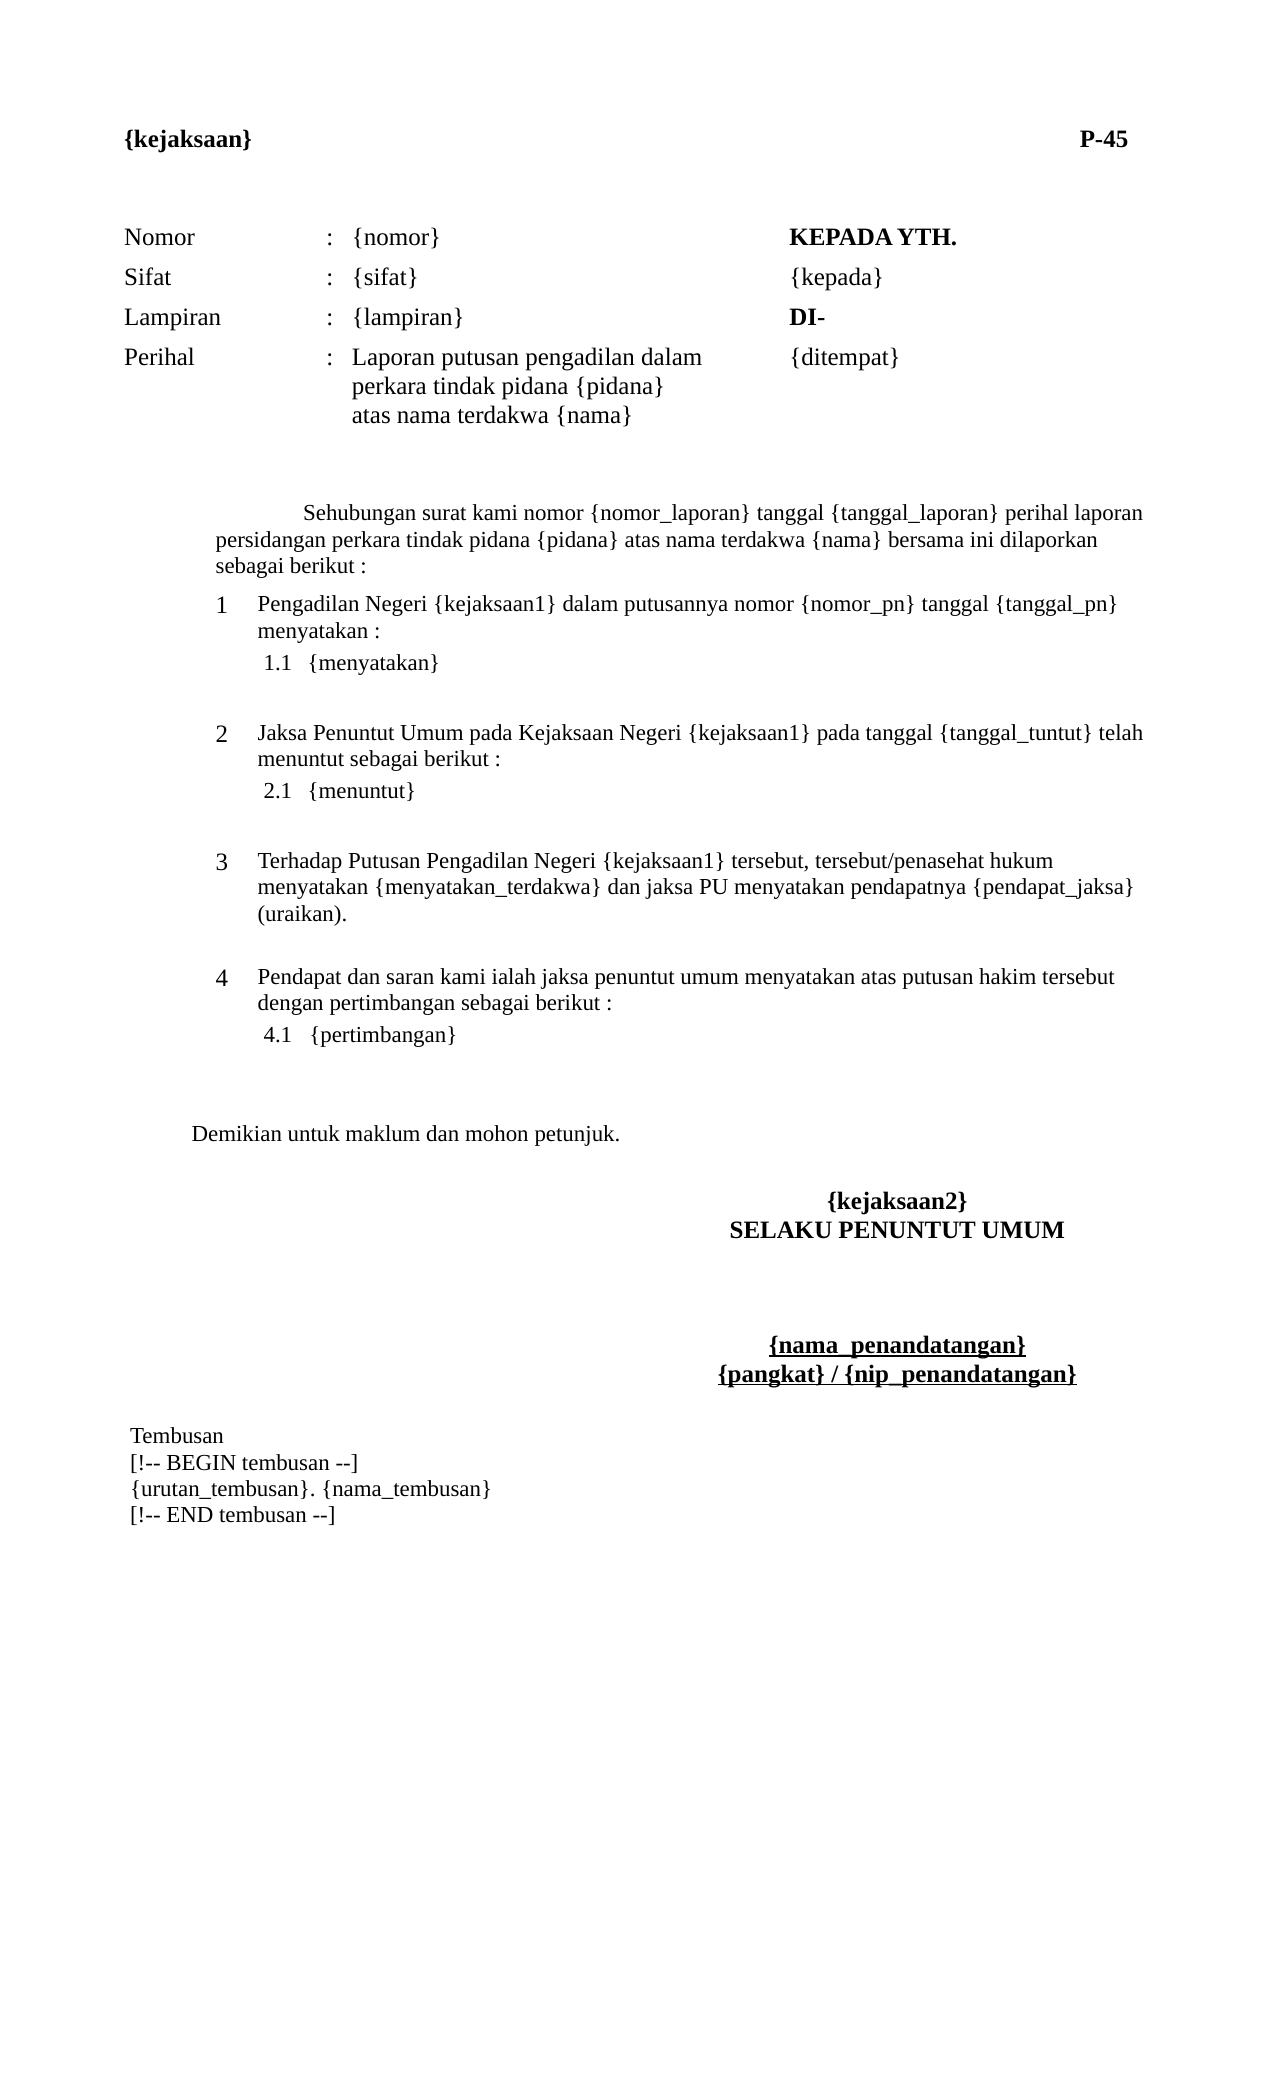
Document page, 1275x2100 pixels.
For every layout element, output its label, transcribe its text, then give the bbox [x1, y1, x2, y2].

table_header 2.1 [258, 771, 302, 809]
text Tembusan [130, 1422, 1157, 1448]
table_header KEPADA YTH. [784, 216, 1157, 256]
table_header 1.1 [258, 643, 302, 681]
table_cell {sifat} [346, 256, 783, 296]
table_header Demikian untuk maklum dan mohon petunjuk. [186, 1114, 1156, 1152]
table_cell Lampiran [118, 296, 320, 336]
table_cell {ditempat} [784, 336, 1157, 434]
table_cell DI- [784, 296, 1157, 336]
table_header {menyatakan} [302, 643, 1151, 681]
table_header [118, 1181, 637, 1422]
table_header {nomor} [346, 216, 783, 256]
table_header 4.1 [258, 1016, 303, 1053]
table_header 1 [210, 585, 252, 713]
table_header Sehubungan surat kami nomor {nomor_laporan} tanggal {tanggal_laporan} perihal laporan persidangan perkara tindak pidana {pidana} atas nama terdakwa {nama} bersama ini dilaporkan sebagai berikut : [210, 492, 1156, 584]
table_cell Laporan putusan pengadilan dalam perkara tindak pidana {pidana} atas nama terdakwa {nama} [346, 336, 783, 434]
table_cell 2 [210, 713, 252, 841]
text [!-- END tembusan --] [130, 1501, 1157, 1528]
table_header Nomor [118, 216, 320, 256]
table_header {kejaksaan} [118, 118, 1074, 158]
text [!-- BEGIN tembusan --] [130, 1448, 1157, 1475]
table_header : [320, 216, 346, 256]
table_cell Pendapat dan saran kami ialah jaksa penuntut umum menyatakan atas putusan hakim tersebut dengan pertimbangan sebagai berikut : [252, 957, 1156, 1085]
table_cell : [320, 296, 346, 336]
text {urutan_tembusan}. {nama_tembusan} [130, 1475, 1157, 1501]
table_header {kejaksaan2} SELAKU PENUNTUT UMUM {nama_penandatangan} {pangkat} / {nip_penandatangan} [638, 1181, 1157, 1422]
table_cell 3 [210, 841, 252, 957]
table_header Pengadilan Negeri {kejaksaan1} dalam putusannya nomor {nomor_pn} tanggal {tanggal_pn} menyatakan : [252, 585, 1156, 713]
table_cell Terhadap Putusan Pengadilan Negeri {kejaksaan1} tersebut, tersebut/penasehat hukum menyatakan {menyatakan_terdakwa} dan jaksa PU menyatakan pendapatnya {pendapat_jaksa} (uraikan). [252, 841, 1156, 957]
table_header {pertimbangan} [303, 1016, 1151, 1053]
table_cell : [320, 256, 346, 296]
table_header {menuntut} [302, 771, 1151, 809]
table_cell {lampiran} [346, 296, 783, 336]
table_cell 4 [210, 957, 252, 1085]
table_cell Perihal [118, 336, 320, 434]
table_cell {kepada} [784, 256, 1157, 296]
table_header P-45 [1074, 118, 1157, 158]
table_cell : [320, 336, 346, 434]
table_cell Jaksa Penuntut Umum pada Kejaksaan Negeri {kejaksaan1} pada tanggal {tanggal_tuntut} telah menuntut sebagai berikut : [252, 713, 1156, 841]
table_cell Sifat [118, 256, 320, 296]
